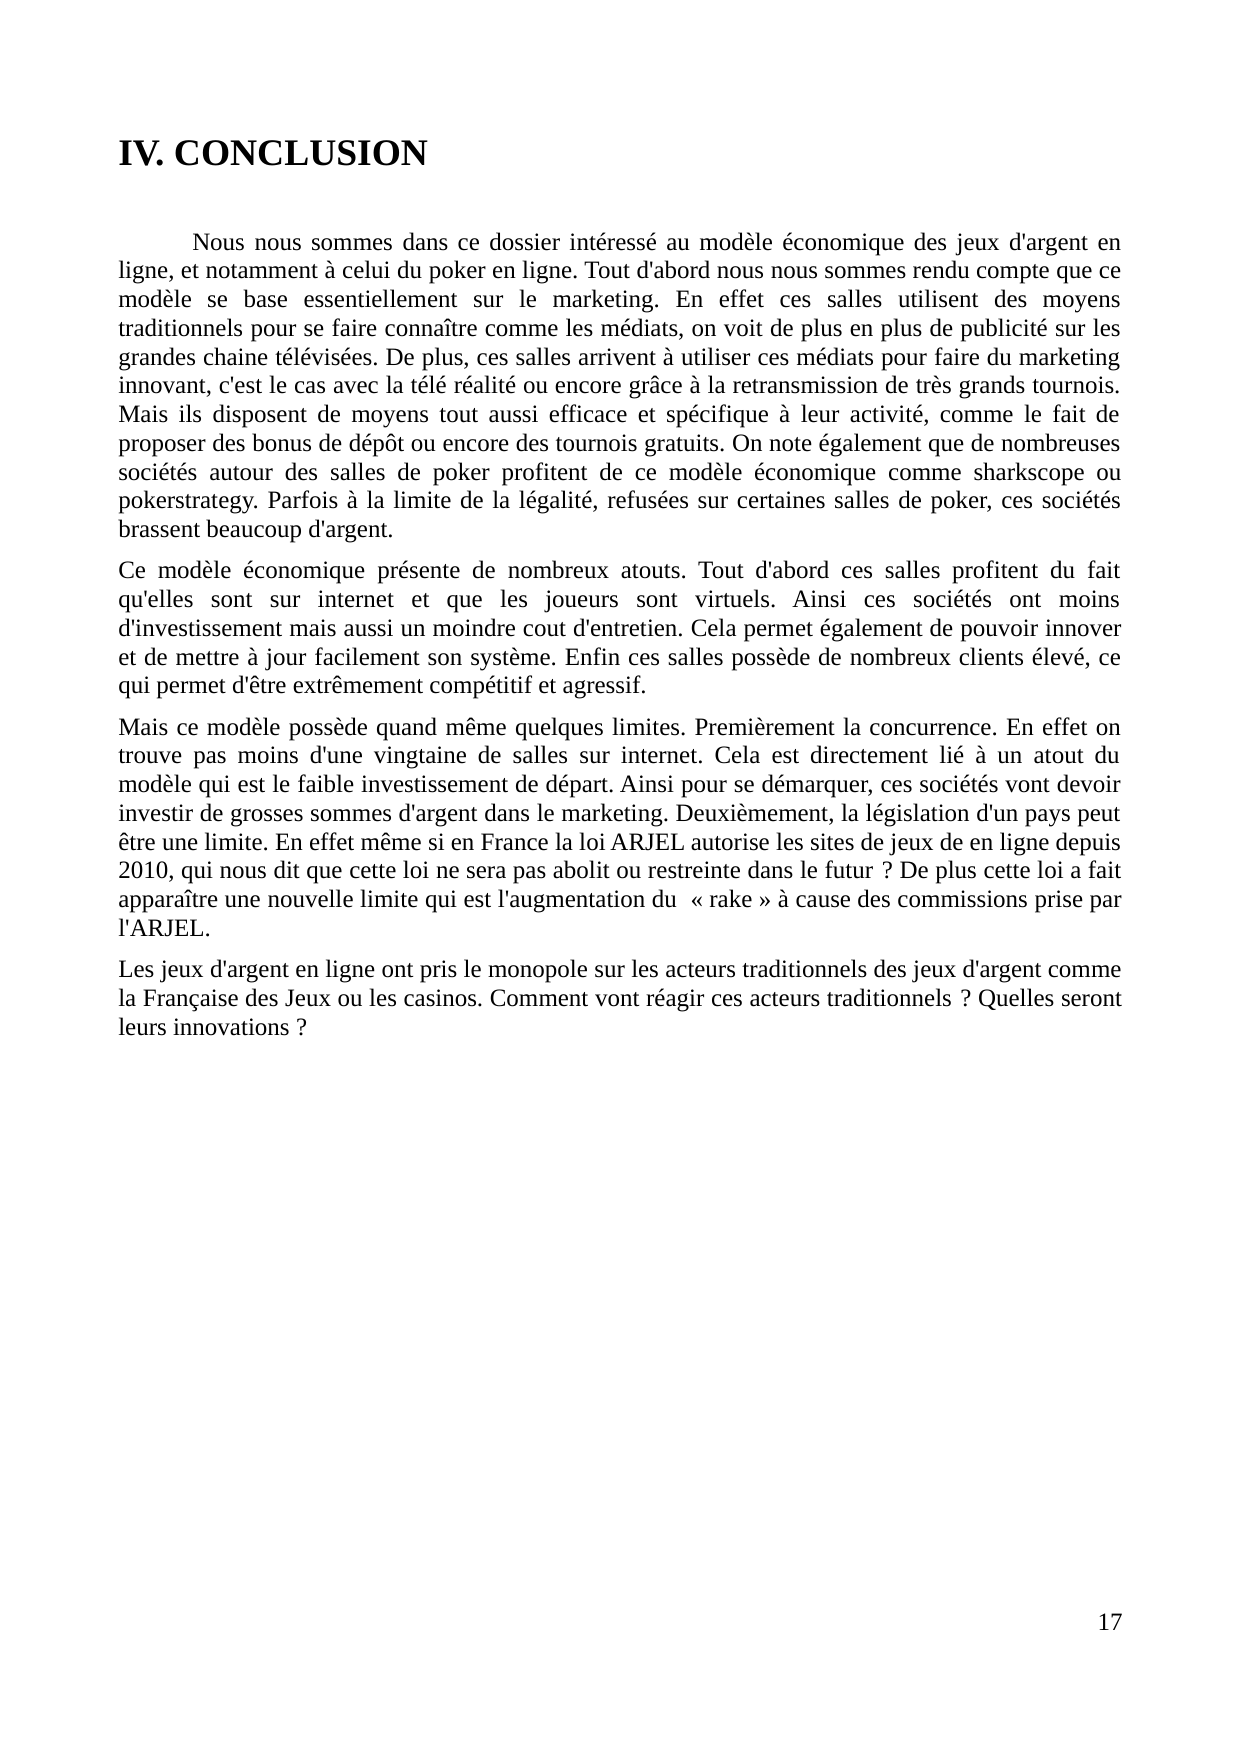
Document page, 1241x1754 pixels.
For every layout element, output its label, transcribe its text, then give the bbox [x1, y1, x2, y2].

text Nous nous sommes dans ce dossier intéressé au modèle économique des jeux d'argent en ligne, et notamment à celui du poker en ligne. Tout d'abord nous nous sommes rendu compte que ce modèle se base essentiellement sur le marketing. En effet ces salles utilisent des moyens traditionnels pour se faire connaître comme les médiats, on voit de plus en plus de publicité sur les grandes chaine télévisées. De plus, ces salles arrivent à utiliser ces médiats pour faire du marketing innovant, c'est le cas avec la télé réalité ou encore grâce à la retransmission de très grands tournois. Mais ils disposent de moyens tout aussi efficace et spécifique à leur activité, comme le fait de proposer des bonus de dépôt ou encore des tournois gratuits. On note également que de nombreuses sociétés autour des salles de poker profitent de ce modèle économique comme sharkscope ou pokerstrategy. Parfois à la limite de la légalité, refusées sur certaines salles de poker, ces sociétés brassent beaucoup d'argent. [118, 227, 1122, 543]
text Les jeux d'argent en ligne ont pris le monopole sur les acteurs traditionnels des jeux d'argent comme la Française des Jeux ou les casinos. Comment vont réagir ces acteurs traditionnels ? Quelles seront leurs innovations ? [118, 954, 1122, 1040]
subtitle conclusion [118, 130, 1122, 173]
text Ce modèle économique présente de nombreux atouts. Tout d'abord ces salles profitent du fait qu'elles sont sur internet et que les joueurs sont virtuels. Ainsi ces sociétés ont moins d'investissement mais aussi un moindre cout d'entretien. Cela permet également de pouvoir innover et de mettre à jour facilement son système. Enfin ces salles possède de nombreux clients élevé, ce qui permet d'être extrêmement compétitif et agressif. [118, 555, 1122, 699]
text Mais ce modèle possède quand même quelques limites. Premièrement la concurrence. En effet on trouve pas moins d'une vingtaine de salles sur internet. Cela est directement lié à un atout du modèle qui est le faible investissement de départ. Ainsi pour se démarquer, ces sociétés vont devoir investir de grosses sommes d'argent dans le marketing. Deuxièmement, la législation d'un pays peut être une limite. En effet même si en France la loi ARJEL autorise les sites de jeux de en ligne depuis 2010, qui nous dit que cette loi ne sera pas abolit ou restreinte dans le futur ? De plus cette loi a fait apparaître une nouvelle limite qui est l'augmentation du « rake » à cause des commissions prise par l'ARJEL. [118, 712, 1122, 942]
